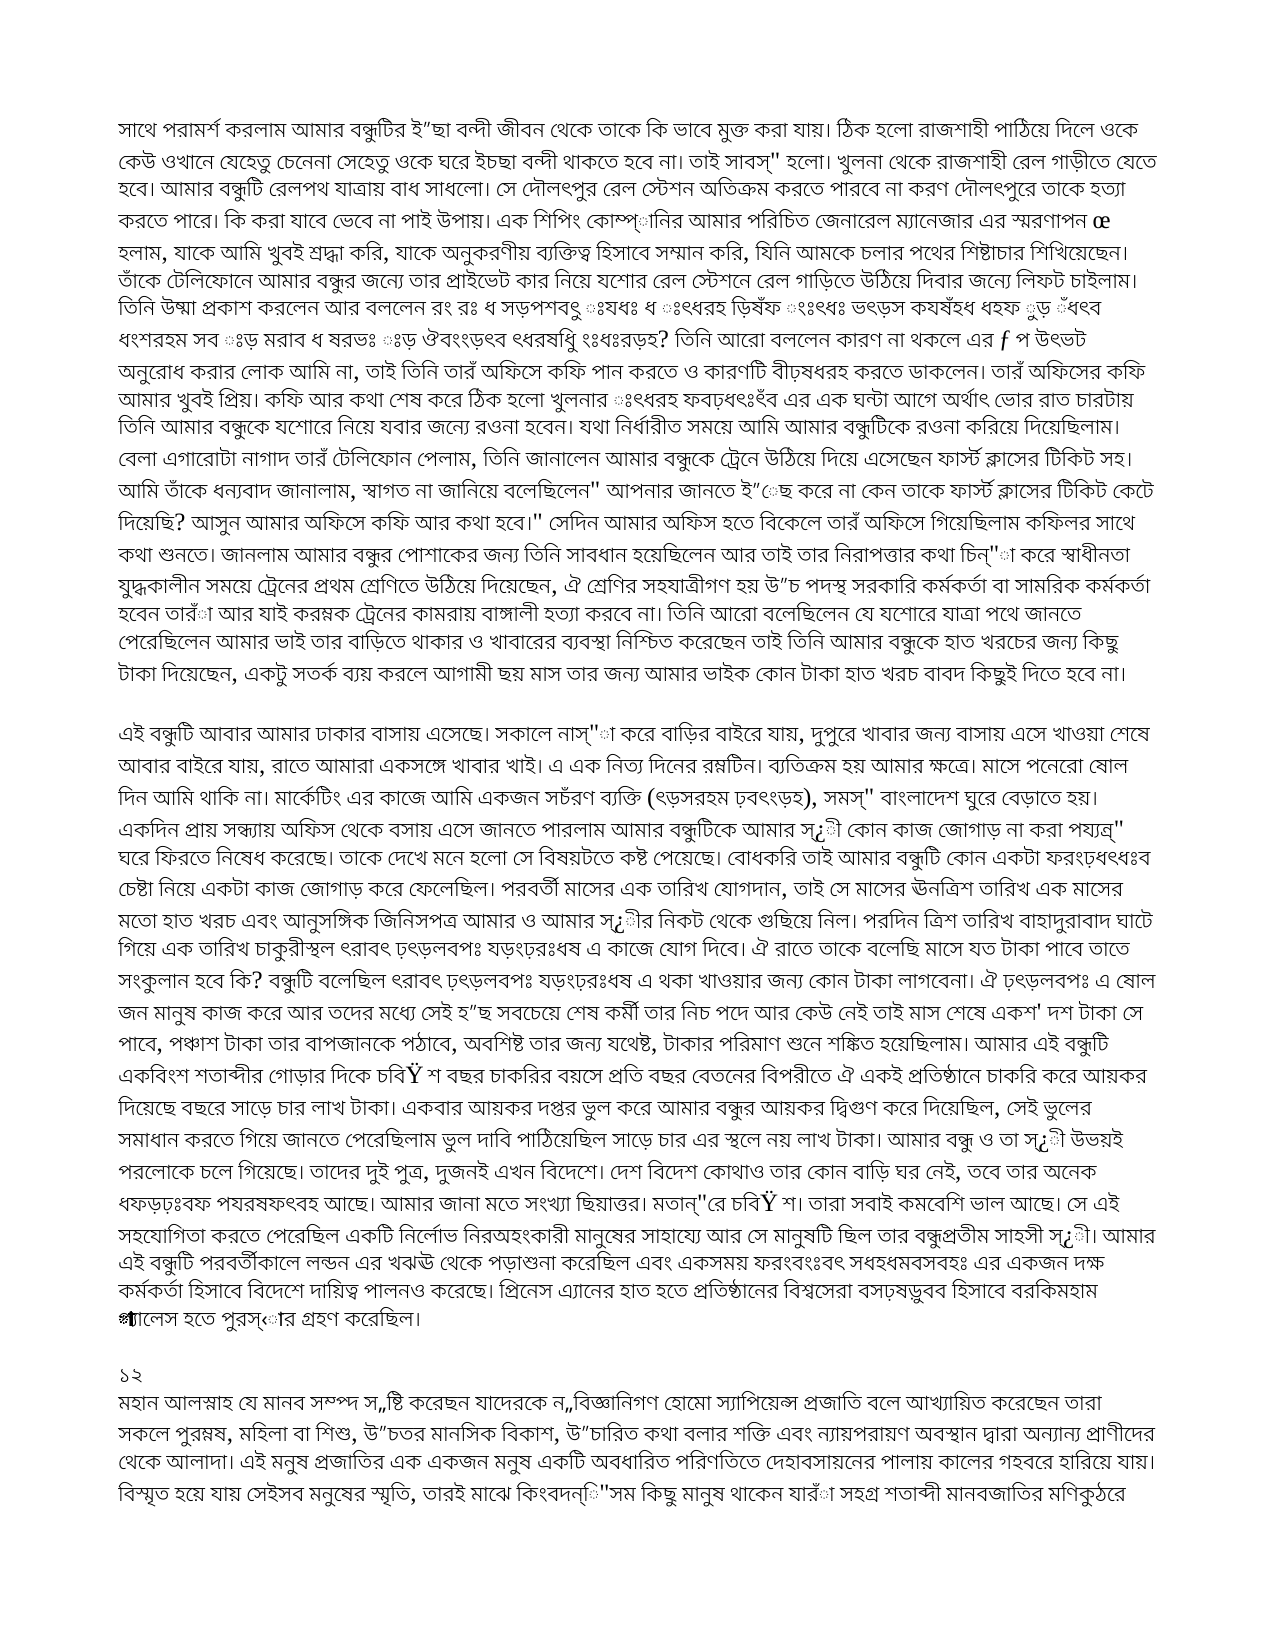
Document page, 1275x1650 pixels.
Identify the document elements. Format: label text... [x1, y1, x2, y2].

text এই বন্ধুটি আবার আমার ঢাকার বাসায় এসেছে। সকালে নাস্"া করে বাড়ির বাইরে যায়, দুপুরে খাবার জন্য বাসায় এসে খাওয়া শেষে আবার বাইরে যায়, রাতে আমারা একসঙ্গে খাবার খাই। এ এক নিত্য দিনের রম্নটিন। ব্যতিক্রম হয় আমার ক্ষত্রে। মাসে পনেরো ষোল দিন আমি থাকি না। মার্কেটিং এর কাজে আমি একজন সচঁরণ ব্যক্তি (ৎড়সরহম ঢ়বৎংড়হ), সমস্" বাংলাদেশ ঘুরে বেড়াতে হয়। একদিন প্রায় সন্ধ্যায় অফিস থেকে বসায় এসে জানতে পারলাম আমার বন্ধুটিকে আমার স্¿ী কোন কাজ জোগাড় না করা পয্যন্র্" ঘরে ফিরতে নিষেধ করেছে। তাকে দেখে মনে হলো সে বিষয়টতে কষ্ট পেয়েছে। বোধকরি তাই আমার বন্ধুটি কোন একটা ফরংঢ়ধৎধঃব চেষ্টা নিয়ে একটা কাজ জোগাড় করে ফেলেছিল। পরবর্তী মাসের এক তারিখ যোগদান, তাই সে মাসের ঊনত্রিশ তারিখ এক মাসের মতো হাত খরচ এবং আনুসঙ্গিক জিনিসপত্র আমার ও আমার স্¿ীর নিকট থেকে গুছিয়ে নিল। পরদিন ত্রিশ তারিখ বাহাদুরাবাদ ঘাটে গিয়ে এক তারিখ চাকুরীস্থল ৎরাবৎ ঢ়ৎড়লবপঃ যড়ংঢ়রঃধষ এ কাজে যোগ দিবে। ঐ রাতে তাকে বলেছি মাসে যত টাকা পাবে তাতে সংকুলান হবে কি? বন্ধুটি বলেছিল ৎরাবৎ ঢ়ৎড়লবপঃ যড়ংঢ়রঃধষ এ থকা খাওয়ার জন্য কোন টাকা লাগবেনা। ঐ ঢ়ৎড়লবপঃ এ ষোল জন মানুষ কাজ করে আর তদের মধ্যে সেই হ”ছ সবচেয়ে শেষ কর্মী তার নিচ পদে আর কেউ নেই তাই মাস শেষে একশ' দশ টাকা সে পাবে, পঞ্চাশ টাকা তার বাপজানকে পঠাবে, অবশিষ্ট তার জন্য যথেষ্ট, টাকার পরিমাণ শুনে শঙ্কিত হয়েছিলাম। আমার এই বন্ধুটি একবিংশ শতাব্দীর গোড়ার দিকে চবিŸশ বছর চাকরির বয়সে প্রতি বছর বেতনের বিপরীতে ঐ একই প্রতিষ্ঠানে চাকরি করে আয়কর দিয়েছে বছরে সাড়ে চার লাখ টাকা। একবার আয়কর দপ্তর ভুল করে আমার বন্ধুর আয়কর দ্বিগুণ করে দিয়েছিল, সেই ভুলের সমাধান করতে গিয়ে জানতে পেরেছিলাম ভুল দাবি পাঠিয়েছিল সাড়ে চার এর স্থলে নয় লাখ টাকা। আমার বন্ধু ও তা স্¿ী উভয়ই পরলোকে চলে গিয়েছে। তাদের দুই পুত্র, দুজনই এখন বিদেশে। দেশ বিদেশ কোথাও তার কোন বাড়ি ঘর নেই, তবে তার অনেক ধফড়ঢ়ঃবফ পযরষফৎবহ আছে। আমার জানা মতে সংখ্যা ছিয়াত্তর। মতান্"রে চবিŸশ। তারা সবাই কমবেশি ভাল আছে। সে এই সহযোগিতা করতে পেরেছিল একটি নির্লোভ নিরঅহংকারী মানুষের সাহায্যে আর সে মানুষটি ছিল তার বন্ধুপ্রতীম সাহসী স্¿ী। আমার এই বন্ধুটি পরবর্তীকালে লন্ডন এর খঝঊ থেকে পড়াশুনা করেছিল এবং একসময় ফরংবংঃবৎ সধহধমবসবহঃ এর একজন দক্ষ কর্মকর্তা হিসাবে বিদেশে দায়িত্ব পালনও করেছে। প্রিনেস এ্যানের হাত হতে প্রতিষ্ঠানের বিশ্বসেরা বসঢ়ষড়ুবব হিসাবে বরকিমহাম প্যালেস হতে পুরস্‹ার গ্রহণ করেছিল। [118, 718, 1157, 1334]
text সাথে পরামর্শ করলাম আমার বন্ধুটির ই”ছা বন্দী জীবন থেকে তাকে কি ভাবে মুক্ত করা যায়। ঠিক হলো রাজশাহী পাঠিয়ে দিলে ওকে কেউ ওখানে যেহেতু চেনেনা সেহেতু ওকে ঘরে ইচছা বন্দী থাকতে হবে না। তাই সাবস্" হলো। খুলনা থেকে রাজশাহী রেল গাড়ীতে যেতে হবে। আমার বন্ধুটি রেলপথ যাত্রায় বাধ সাধলো। সে দৌলৎপুর রেল স্টেশন অতিক্রম করতে পারবে না করণ দৌলৎপুরে তাকে হত্যা করতে পারে। কি করা যাবে ভেবে না পাই উপায়। এক শিপিং কোম্প্ানির আমার পরিচিত জেনারেল ম্যানেজার এর স্মরণাপনœ হলাম, যাকে আমি খুবই শ্রদ্ধা করি, যাকে অনুকরণীয় ব্যক্তিত্ব হিসাবে সম্মান করি, যিনি আমকে চলার পথের শিষ্টাচার শিখিয়েছেন। তাঁকে টেলিফোনে আমার বন্ধুর জন্যে তার প্রাইভেট কার নিয়ে যশোর রেল স্টেশনে রেল গাড়িতে উঠিয়ে দিবার জন্যে লিফট চাইলাম। তিনি উষ্মা প্রকাশ করলেন আর বললেন রং রঃ ধ সড়পশবৎু ঃযধঃ ধ ঃৎধরহ ড়িষঁফ ংঃৎধঃ ভৎড়স কযষঁহধ ধহফ ুড় ঁধৎব ধংশরহম সব ঃড় মরাব ধ ষরভঃ ঃড় ঔবংংড়ৎব ৎধরষধিু ংঃধঃরড়হ? তিনি আরো বললেন কারণ না থকলে এরƒপ উৎভট অনুরোধ করার লোক আমি না, তাই তিনি তারঁ অফিসে কফি পান করতে ও কারণটি বীঢ়ষধরহ করতে ডাকলেন। তারঁ অফিসের কফি আমার খুবই প্রিয়। কফি আর কথা শেষ করে ঠিক হলো খুলনার ঃৎধরহ ফবঢ়ধৎঃৎঁব এর এক ঘন্টা আগে অর্থাৎ ভোর রাত চারটায় তিনি আমার বন্ধুকে যশোরে নিয়ে যবার জন্যে রওনা হবেন। যথা নির্ধারীত সময়ে আমি আমার বন্ধুটিকে রওনা করিয়ে দিয়েছিলাম। বেলা এগারোটা নাগাদ তারঁ টেলিফোন পেলাম, তিনি জানালেন আমার বন্ধুকে ট্রেনে উঠিয়ে দিয়ে এসেছেন ফার্স্ট ক্লাসের টিকিট সহ। আমি তাঁকে ধন্যবাদ জানালাম, স্বাগত না জানিয়ে বলেছিলেন" আপনার জানতে ই”েছ করে না কেন তাকে ফার্স্ট ক্লাসের টিকিট কেটে দিয়েছি? আসুন আমার অফিসে কফি আর কথা হবে।" সেদিন আমার অফিস হতে বিকেলে তারঁ অফিসে গিয়েছিলাম কফিলর সাথে কথা শুনতে। জানলাম আমার বন্ধুর পোশাকের জন্য তিনি সাবধান হয়েছিলেন আর তাই তার নিরাপত্তার কথা চিন্"া করে স্বাধীনতা যুদ্ধকালীন সময়ে ট্রেনের প্রথম শ্রেণিতে উঠিয়ে দিয়েছেন, ঐ শ্রেণির সহযাত্রীগণ হয় উ”চ পদস্থ সরকারি কর্মকর্তা বা সামরিক কর্মকর্তা হবেন তারঁা আর যাই করম্নক ট্রেনের কামরায় বাঙ্গালী হত্যা করবে না। তিনি আরো বলেছিলেন যে যশোরে যাত্রা পথে জানতে পেরেছিলেন আমার ভাই তার বাড়িতে থাকার ও খাবারের ব্যবস্থা নিশ্চিত করেছেন তাই তিনি আমার বন্ধুকে হাত খরচের জন্য কিছু টাকা দিয়েছেন, একটু সতর্ক ব্যয় করলে আগামী ছয় মাস তার জন্য আমার ভাইক কোন টাকা হাত খরচ বাবদ কিছুই দিতে হবে না। [118, 118, 1157, 689]
text ১২ [118, 1363, 1157, 1391]
text মহান আলস্নাহ যে মানব সম্প্দ স„ষ্টি করেছন যাদেরকে ন„বিজ্ঞানিগণ হোমো স্যাপিয়েন্স প্রজাতি বলে আখ্যায়িত করেছেন তারা সকলে পুরম্নষ, মহিলা বা শিশু, উ”চতর মানসিক বিকাশ, উ”চারিত কথা বলার শক্তি এবং ন্যায়পরায়ণ অবস্থান দ্বারা অন্যান্য প্রাণীদের থেকে আলাদা। এই মনুষ প্রজাতির এক একজন মনুষ একটি অবধারিত পরিণতিতে দেহাবসায়নের পালায় কালের গহবরে হারিয়ে যায়। বিস্মৃত হয়ে যায় সেইসব মনুষের স্মৃতি, তারই মাঝে কিংবদন্ি"সম কিছু মানুষ থাকেন যারঁা সহগ্র শতাব্দী মানবজাতির মণিকুঠরে [118, 1391, 1157, 1510]
